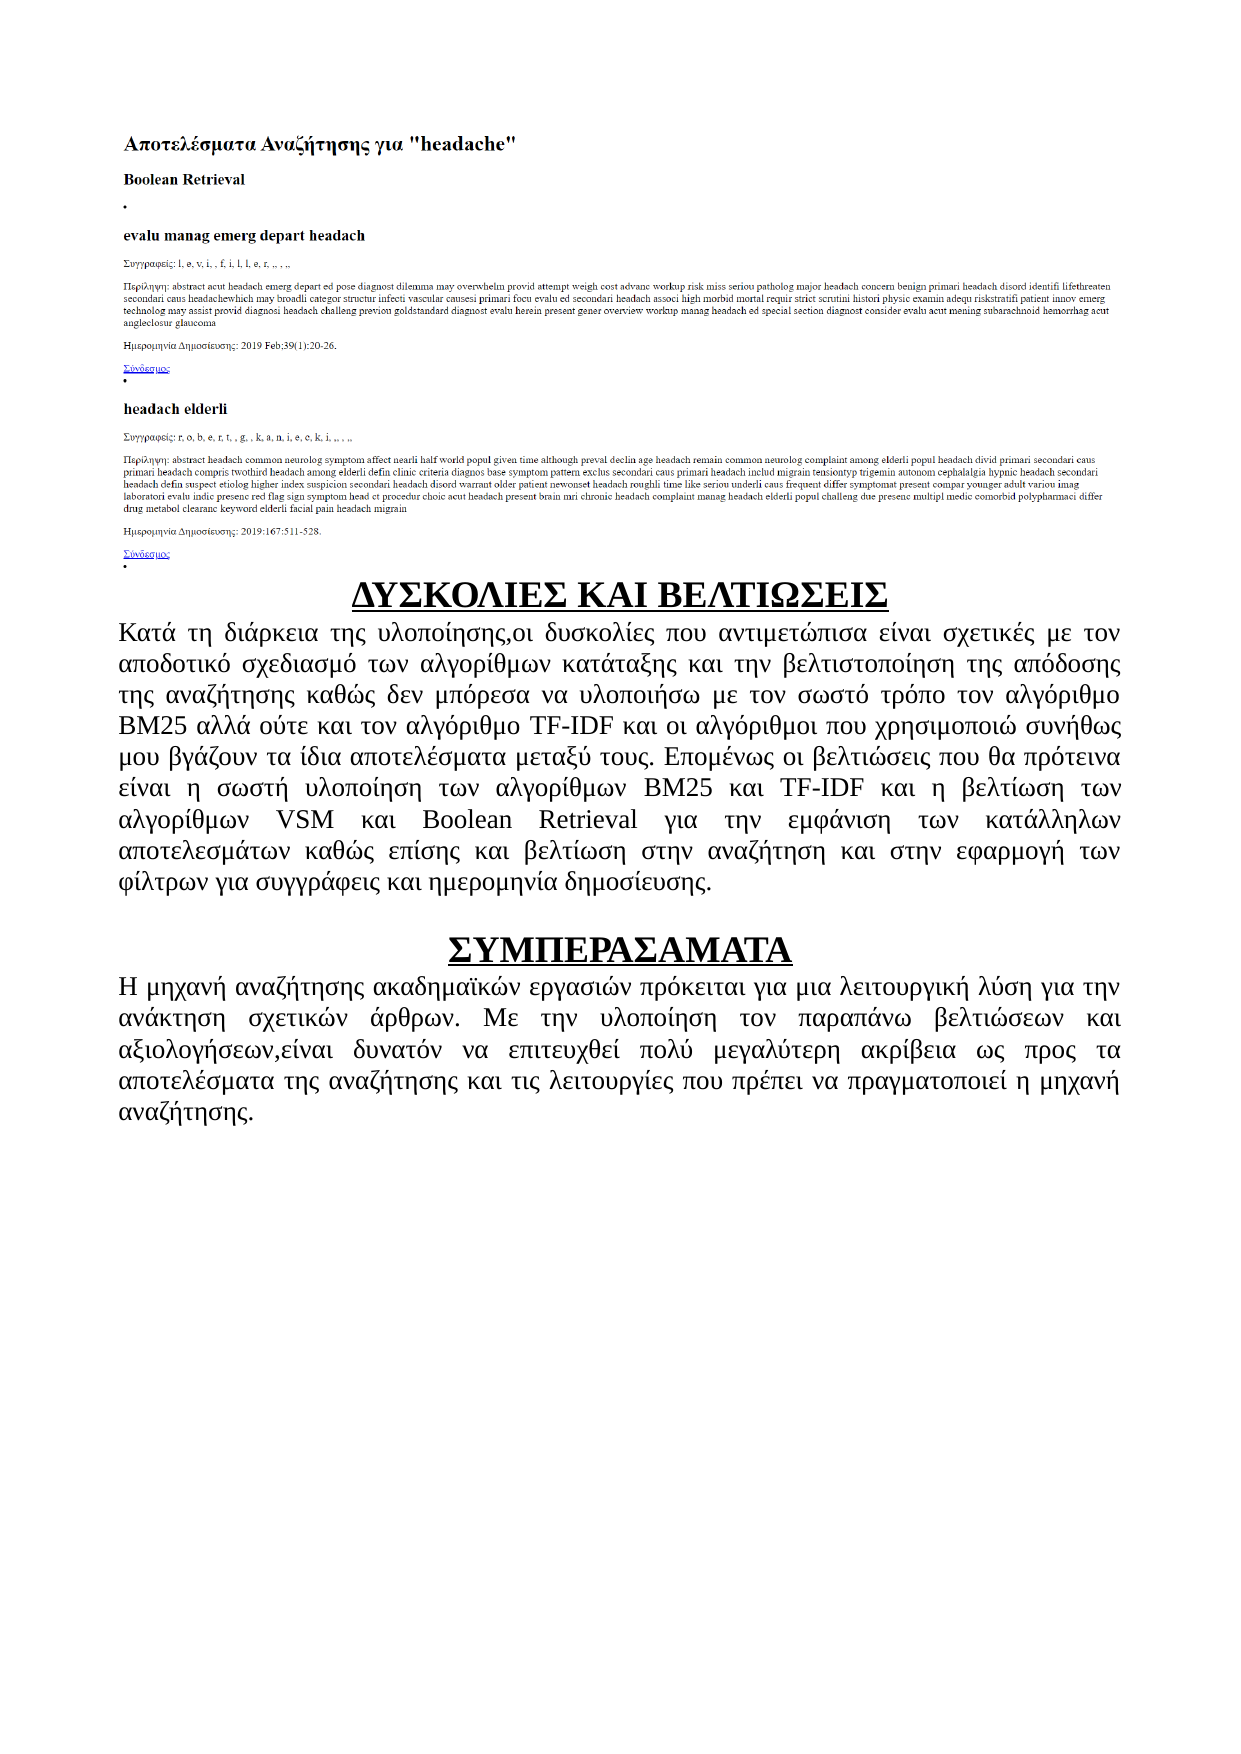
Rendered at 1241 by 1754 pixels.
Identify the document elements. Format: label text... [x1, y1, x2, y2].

picture [118, 118, 1123, 573]
text Κατά τη διάρκεια της υλοποίησης,οι δυσκολίες που αντιμετώπισα είναι σχετικές με τον αποδοτικό σχεδιασμό των αλγορίθμων κατάταξης και την βελτιστοποίηση της απόδοσης της αναζήτησης καθώς δεν μπόρεσα να υλοποιήσω με τον σωστό τρόπο τον αλγόριθμο BM25 αλλά ούτε και τον αλγόριθμο TF-IDF και οι αλγόριθμοι που χρησιμοποιώ συνήθως μου βγάζουν τα ίδια αποτελέσματα μεταξύ τους. Επομένως οι βελτιώσεις που θα πρότεινα είναι η σωστή υλοποίηση των αλγορίθμων BM25 και TF-IDF και η βελτίωση των αλγορίθμων VSM και Boolean Retrieval για την εμφάνιση των κατάλληλων αποτελεσμάτων καθώς επίσης και βελτίωση στην αναζήτηση και στην εφαρμογή των φίλτρων για συγγράφεις και ημερομηνία δημοσίευσης. [118, 616, 1122, 896]
text Η μηχανή αναζήτησης ακαδημαϊκών εργασιών πρόκειται για μια λειτουργική λύση για την ανάκτηση σχετικών άρθρων. Με την υλοποίηση τον παραπάνω βελτιώσεων και αξιολογήσεων,είναι δυνατόν να επιτευχθεί πολύ μεγαλύτερη ακρίβεια ως προς τα αποτελέσματα της αναζήτησης και τις λειτουργίες που πρέπει να πραγματοποιεί η μηχανή αναζήτησης. [118, 970, 1122, 1126]
text ΣΥΜΠΕΡΑΣΑΜΑΤΑ [118, 927, 1122, 970]
text ΔΥΣΚΟΛΙΕΣ ΚΑΙ ΒΕΛΤΙΩΣΕΙΣ [118, 573, 1122, 616]
